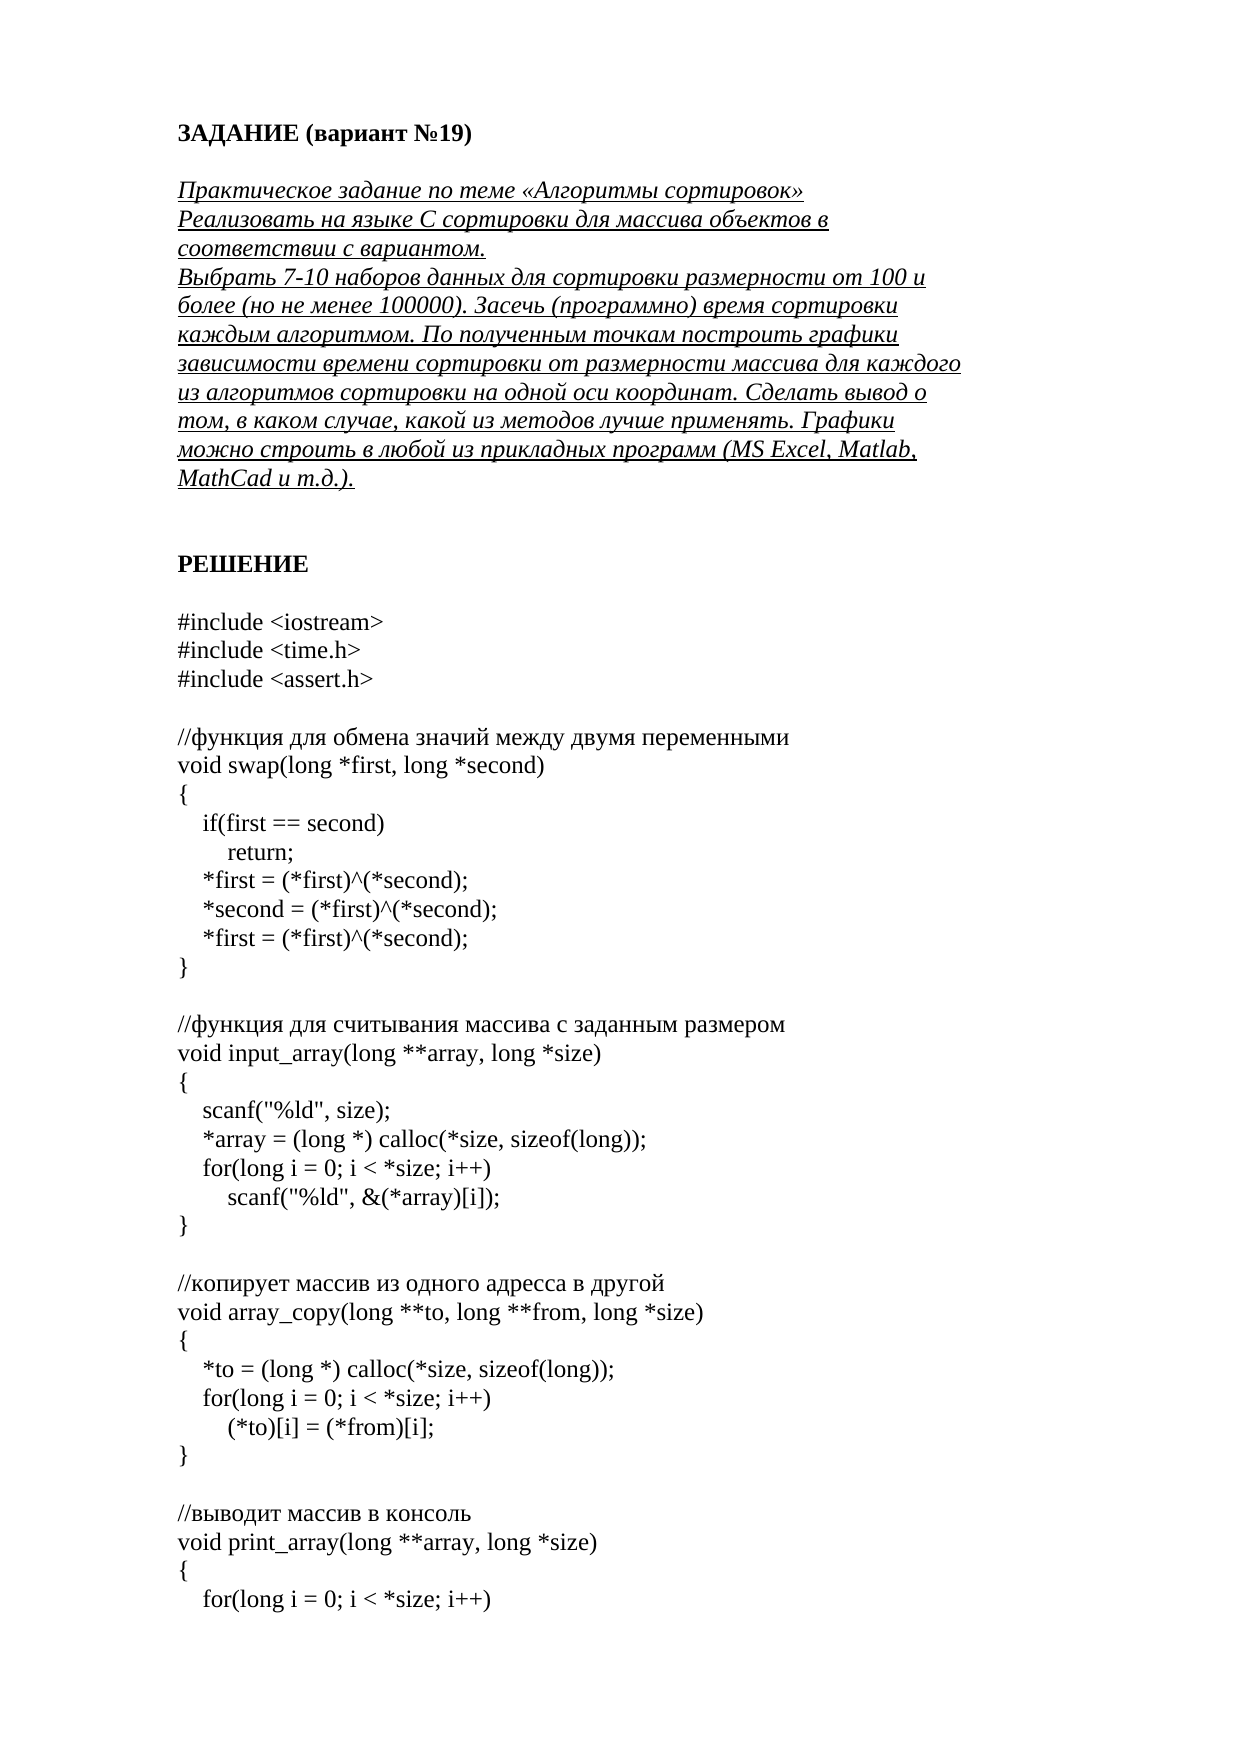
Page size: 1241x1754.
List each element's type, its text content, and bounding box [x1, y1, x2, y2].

text //функция для считывания массива с заданным размером [177, 1009, 1152, 1038]
text void print_array(long **array, long *size) [177, 1527, 1152, 1556]
text *to = (long *) calloc(*size, sizeof(long)); [177, 1354, 1152, 1383]
text for(long i = 0; i < *size; i++) [177, 1584, 1152, 1613]
text более (но не менее 100000). Засечь (программно) время сортировки [177, 291, 1152, 319]
text { [177, 779, 1152, 808]
text MathCad и т.д.). [177, 463, 1152, 492]
text Практическое задание по теме «Алгоритмы сортировок» [177, 176, 1152, 204]
text зависимости времени сортировки от размерности массива для каждого [177, 348, 1152, 377]
text void input_array(long **array, long *size) [177, 1038, 1152, 1067]
text } [177, 1441, 1152, 1469]
text scanf("%ld", size); [177, 1096, 1152, 1124]
text { [177, 1326, 1152, 1354]
text //выводит массив в консоль [177, 1498, 1152, 1527]
text *second = (*first)^(*second); [177, 894, 1152, 923]
text for(long i = 0; i < *size; i++) [177, 1153, 1152, 1182]
text каждым алгоритмом. По полученным точкам построить графики [177, 319, 1152, 348]
text #include <assert.h> [177, 664, 1152, 693]
text void swap(long *first, long *second) [177, 751, 1152, 779]
text соответствии с вариантом. [177, 233, 1152, 262]
text из алгоритмов сортировки на одной оси координат. Сделать вывод о [177, 377, 1152, 406]
text void array_copy(long **to, long **from, long *size) [177, 1297, 1152, 1326]
text return; [177, 837, 1152, 866]
text *first = (*first)^(*second); [177, 923, 1152, 952]
text *array = (long *) calloc(*size, sizeof(long)); [177, 1124, 1152, 1153]
text том, в каком случае, какой из методов лучше применять. Графики [177, 406, 1152, 434]
text //функция для обмена значий между двумя переменными [177, 722, 1152, 751]
text } [177, 1211, 1152, 1239]
text } [177, 952, 1152, 981]
text *first = (*first)^(*second); [177, 866, 1152, 894]
text РЕШЕНИЕ [177, 521, 1152, 578]
text Реализовать на языке С сортировки для массива объектов в [177, 204, 1152, 233]
text #include <iostream> [177, 607, 1152, 636]
text ЗАДАНИЕ (вариант №19) [177, 118, 1152, 147]
text { [177, 1556, 1152, 1584]
text //копирует массив из одного адресса в другой [177, 1268, 1152, 1297]
text (*to)[i] = (*from)[i]; [177, 1412, 1152, 1441]
text scanf("%ld", &(*array)[i]); [177, 1182, 1152, 1211]
text if(first == second) [177, 808, 1152, 837]
text можно строить в любой из прикладных программ (MS Excel, Matlab, [177, 434, 1152, 463]
text for(long i = 0; i < *size; i++) [177, 1383, 1152, 1412]
text { [177, 1067, 1152, 1096]
text #include <time.h> [177, 636, 1152, 664]
text Выбрать 7-10 наборов данных для сортировки размерности от 100 и [177, 262, 1152, 291]
